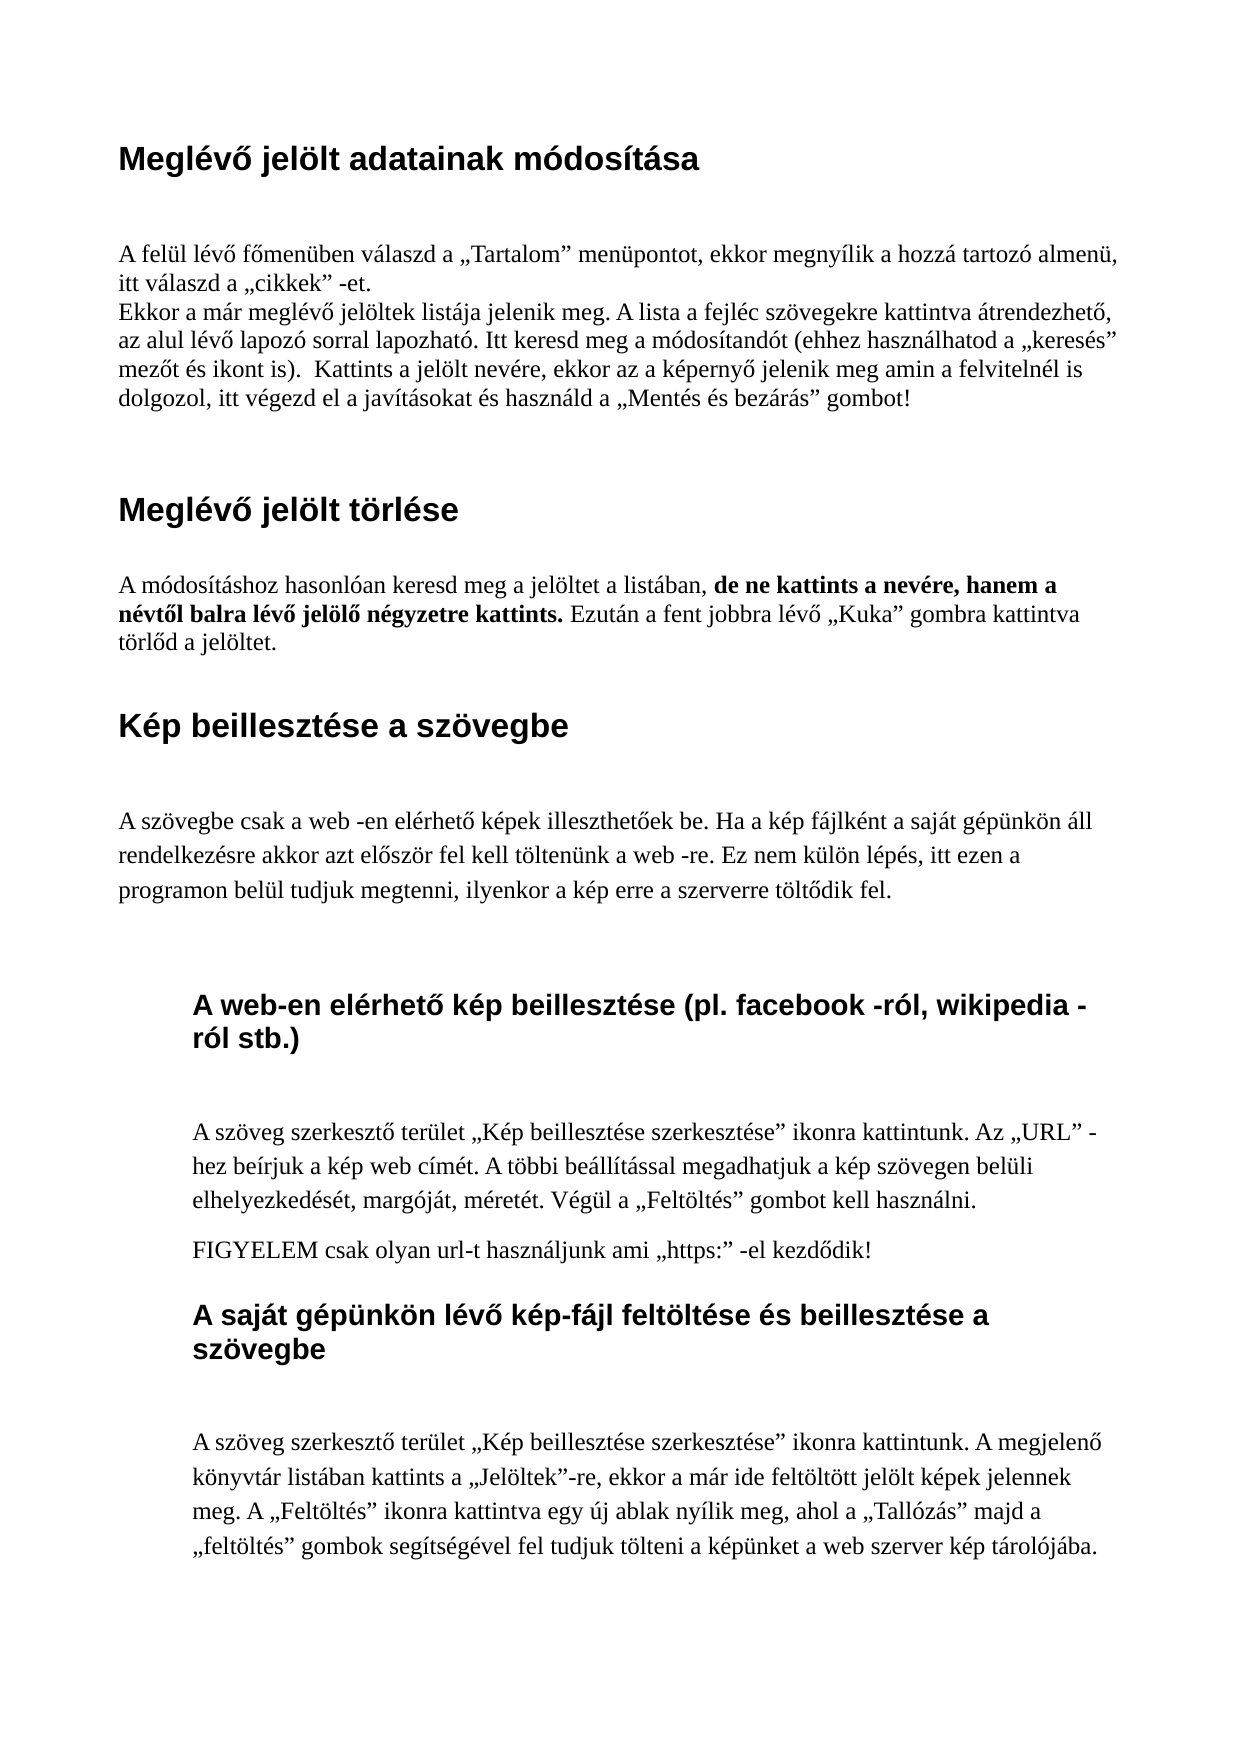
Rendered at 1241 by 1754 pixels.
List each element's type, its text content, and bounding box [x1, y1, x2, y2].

text A felül lévő főmenüben válaszd a „Tartalom” menüpontot, ekkor megnyílik a hozzá tartozó almenü, itt válaszd a „cikkek” -et. [118, 239, 1122, 297]
text A szövegbe csak a web -en elérhető képek illeszthetőek be. Ha a kép fájlként a saját gépünkön áll rendelkezésre akkor azt először fel kell töltenünk a web -re. Ez nem külön lépés, itt ezen a programon belül tudjuk megtenni, ilyenkor a kép erre a szerverre töltődik fel. [118, 806, 1122, 904]
subtitle Kép beillesztése a szövegbe [118, 706, 1122, 744]
text A módosításhoz hasonlóan keresd meg a jelöltet a listában, de ne kattints a nevére, hanem a névtől balra lévő jelölő négyzetre kattints. Ezután a fent jobbra lévő „Kuka” gombra kattintva törlőd a jelöltet. [118, 570, 1122, 656]
subtitle Meglévő jelölt adatainak módosítása [118, 139, 1122, 178]
text Ekkor a már meglévő jelöltek listája jelenik meg. A lista a fejléc szövegekre kattintva átrendezhető, az alul lévő lapozó sorral lapozható. Itt keresd meg a módosítandót (ehhez használhatod a „keresés” mezőt és ikont is). Kattints a jelölt nevére, ekkor az a képernyő jelenik meg amin a felvitelnél is dolgozol, itt végezd el a javításokat és használd a „Mentés és bezárás” gombot! [118, 297, 1122, 412]
subtitle Meglévő jelölt törlése [118, 490, 1122, 529]
text A szöveg szerkesztő terület „Kép beillesztése szerkesztése” ikonra kattintunk. Az „URL” -hez beírjuk a kép web címét. A többi beállítással megadhatjuk a kép szövegen belüli elhelyezkedését, margóját, méretét. Végül a „Feltöltés” gombot kell használni. [192, 1117, 1122, 1214]
subtitle A saját gépünkön lévő kép-fájl feltöltése és beillesztése a szövegbe [192, 1298, 1122, 1366]
text FIGYELEM csak olyan url-t használjunk ami „https:” -el kezdődik! [192, 1235, 1122, 1263]
text A szöveg szerkesztő terület „Kép beillesztése szerkesztése” ikonra kattintunk. A megjelenő könyvtár listában kattints a „Jelöltek”-re, ekkor a már ide feltöltött jelölt képek jelennek meg. A „Feltöltés” ikonra kattintva egy új ablak nyílik meg, ahol a „Tallózás” majd a „feltöltés” gombok segítségével fel tudjuk tölteni a képünket a web szerver kép tárolójába. [192, 1427, 1122, 1559]
subtitle A web-en elérhető kép beillesztése (pl. facebook -ról, wikipedia -ról stb.) [192, 988, 1122, 1055]
